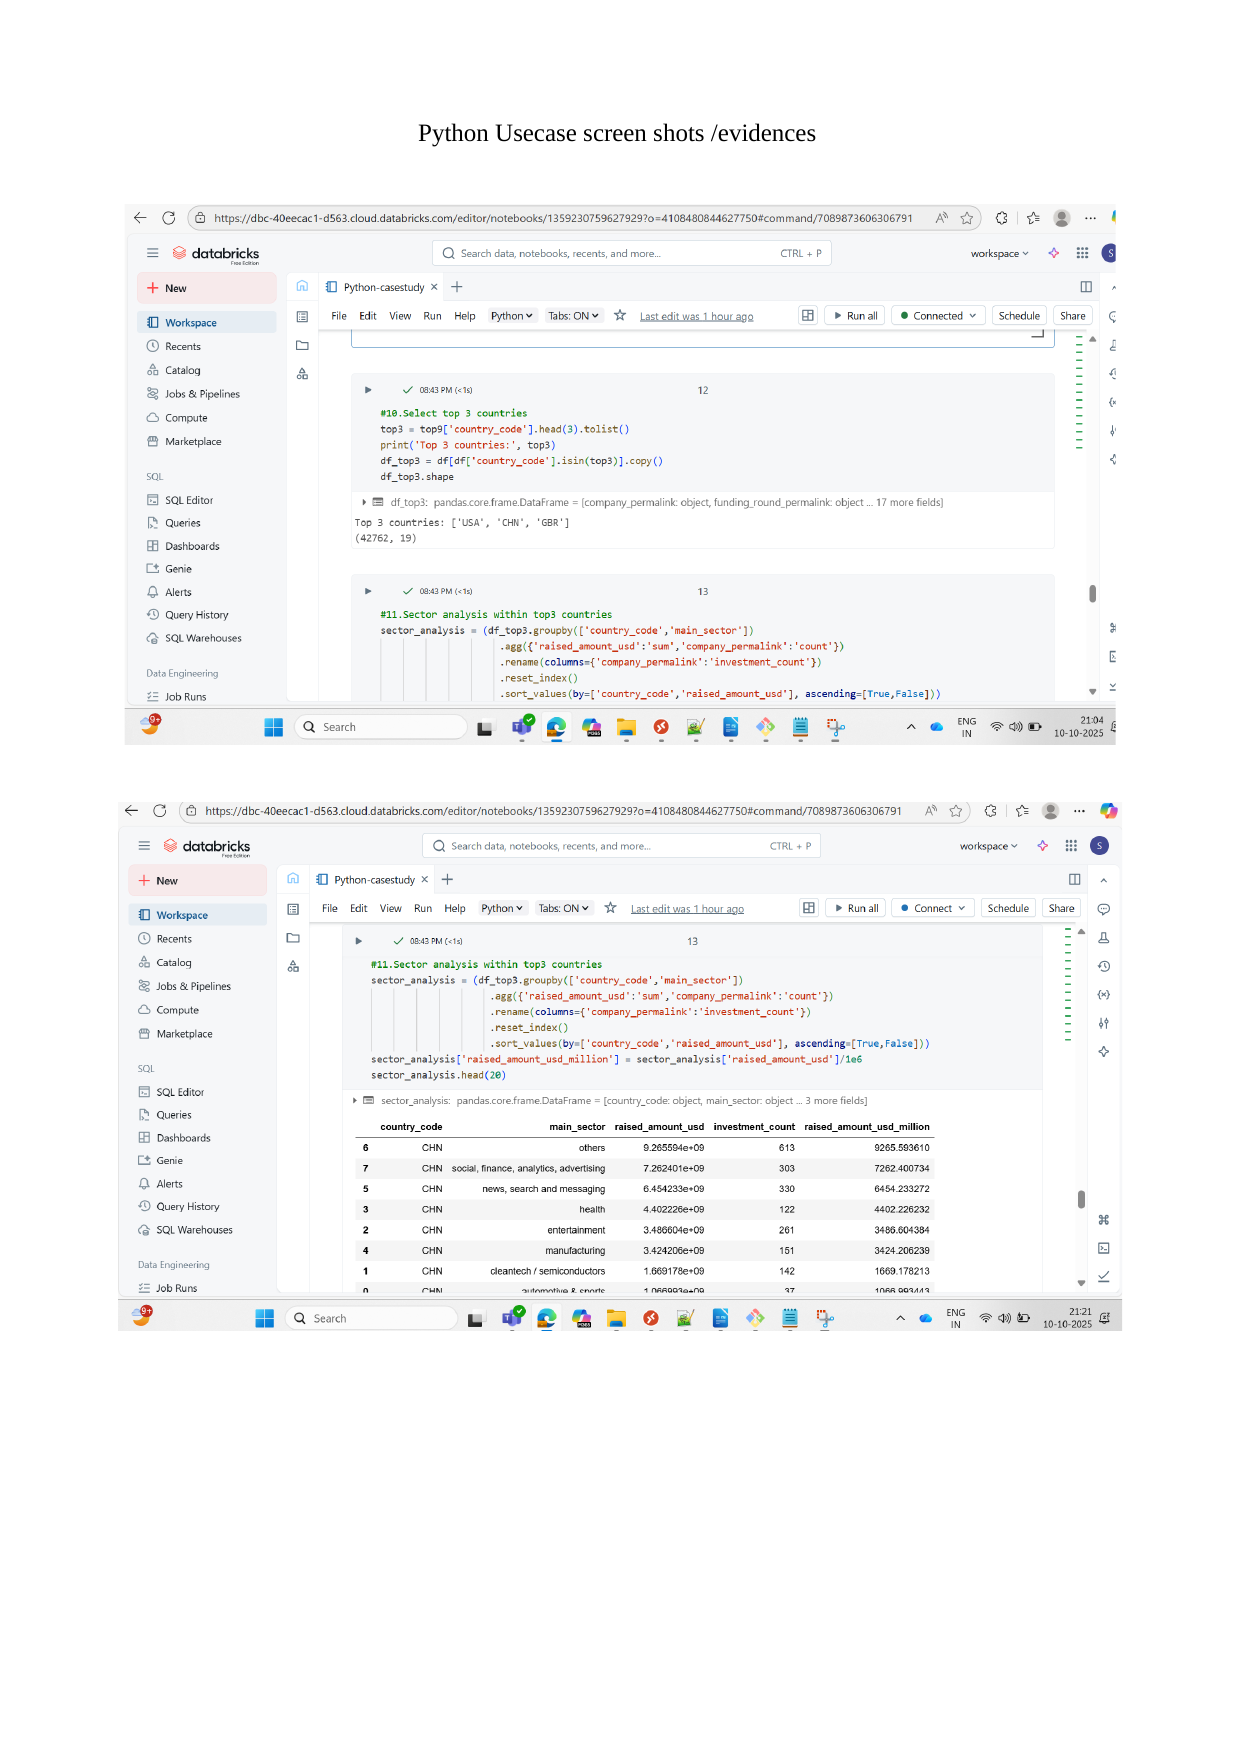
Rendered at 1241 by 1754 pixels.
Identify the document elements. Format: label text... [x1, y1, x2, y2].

text Python Usecase screen shots /evidences [118, 118, 1122, 147]
picture [124, 204, 1116, 745]
picture [118, 802, 1123, 1331]
